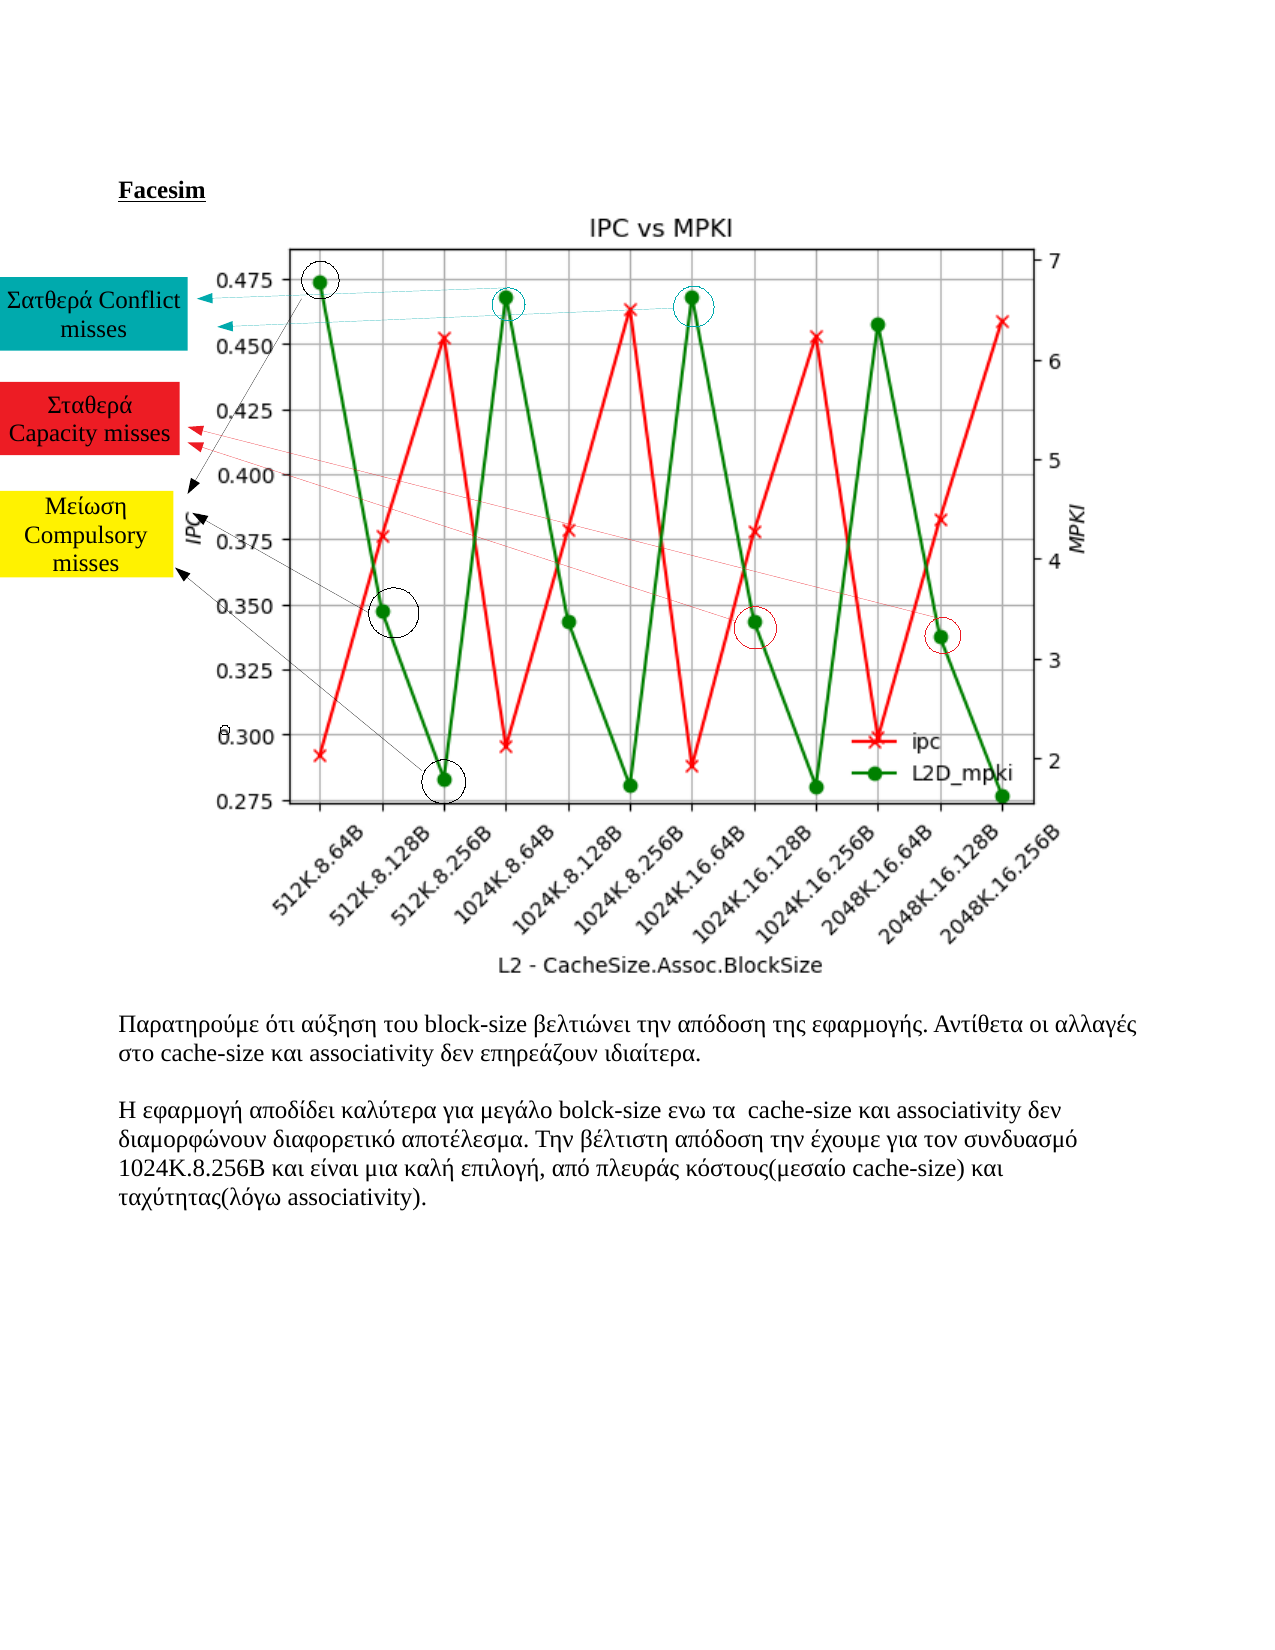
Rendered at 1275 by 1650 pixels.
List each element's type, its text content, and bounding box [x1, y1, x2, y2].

text Facesim [118, 176, 1157, 204]
text Παρατηρούμε ότι αύξηση του block-size βελτιώνει την απόδοση της εφαρμογής. Αντίθετα οι αλλαγές στο cache-size και associativity δεν επηρεάζουν ιδιαίτερα. [118, 1009, 1157, 1067]
picture [171, 204, 1104, 991]
text Η εφαρμογή αποδίδει καλύτερα για μεγάλο bolck-size ενω τα cache-size και associativity δεν διαμορφώνουν διαφορετικό αποτέλεσμα. Την βέλτιστη απόδοση την έχουμε για τον συνδυασμό 1024Κ.8.256Β και είναι μια καλή επιλογή, από πλευράς κόστους(μεσαίο cache-size) και ταχύτητας(λόγω associativity). [118, 1096, 1157, 1211]
